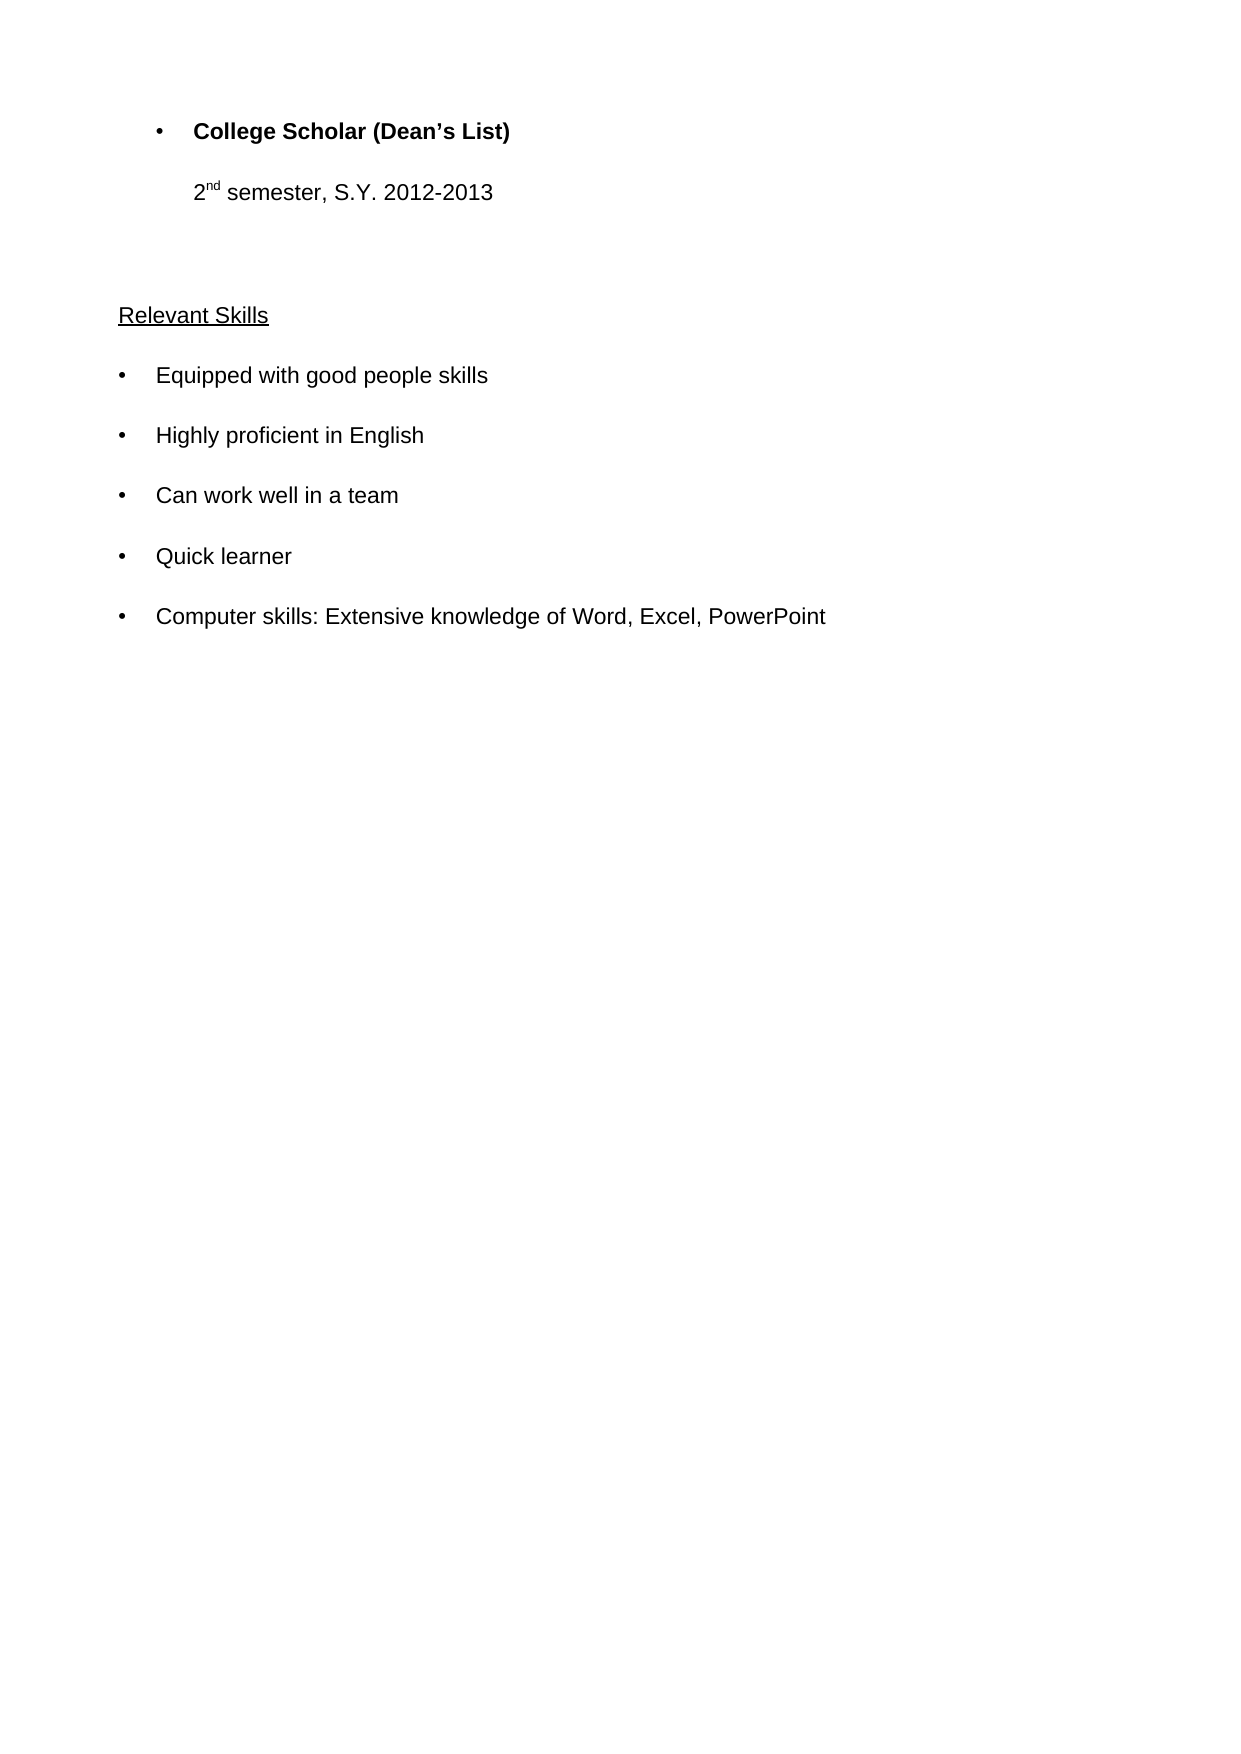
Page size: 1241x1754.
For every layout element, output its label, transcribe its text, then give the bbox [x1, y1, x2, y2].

list College Scholar (Dean’s List) [156, 118, 1122, 144]
list Quick learner [118, 543, 1122, 569]
list Equipped with good people skills [118, 362, 1122, 388]
text Relevant Skills [118, 302, 1122, 328]
text 2nd semester, S.Y. 2012-2013 [193, 178, 1122, 205]
list Computer skills: Extensive knowledge of Word, Excel, PowerPoint [118, 603, 1122, 629]
list Can work well in a team [118, 482, 1122, 509]
list Highly proficient in English [118, 422, 1122, 448]
